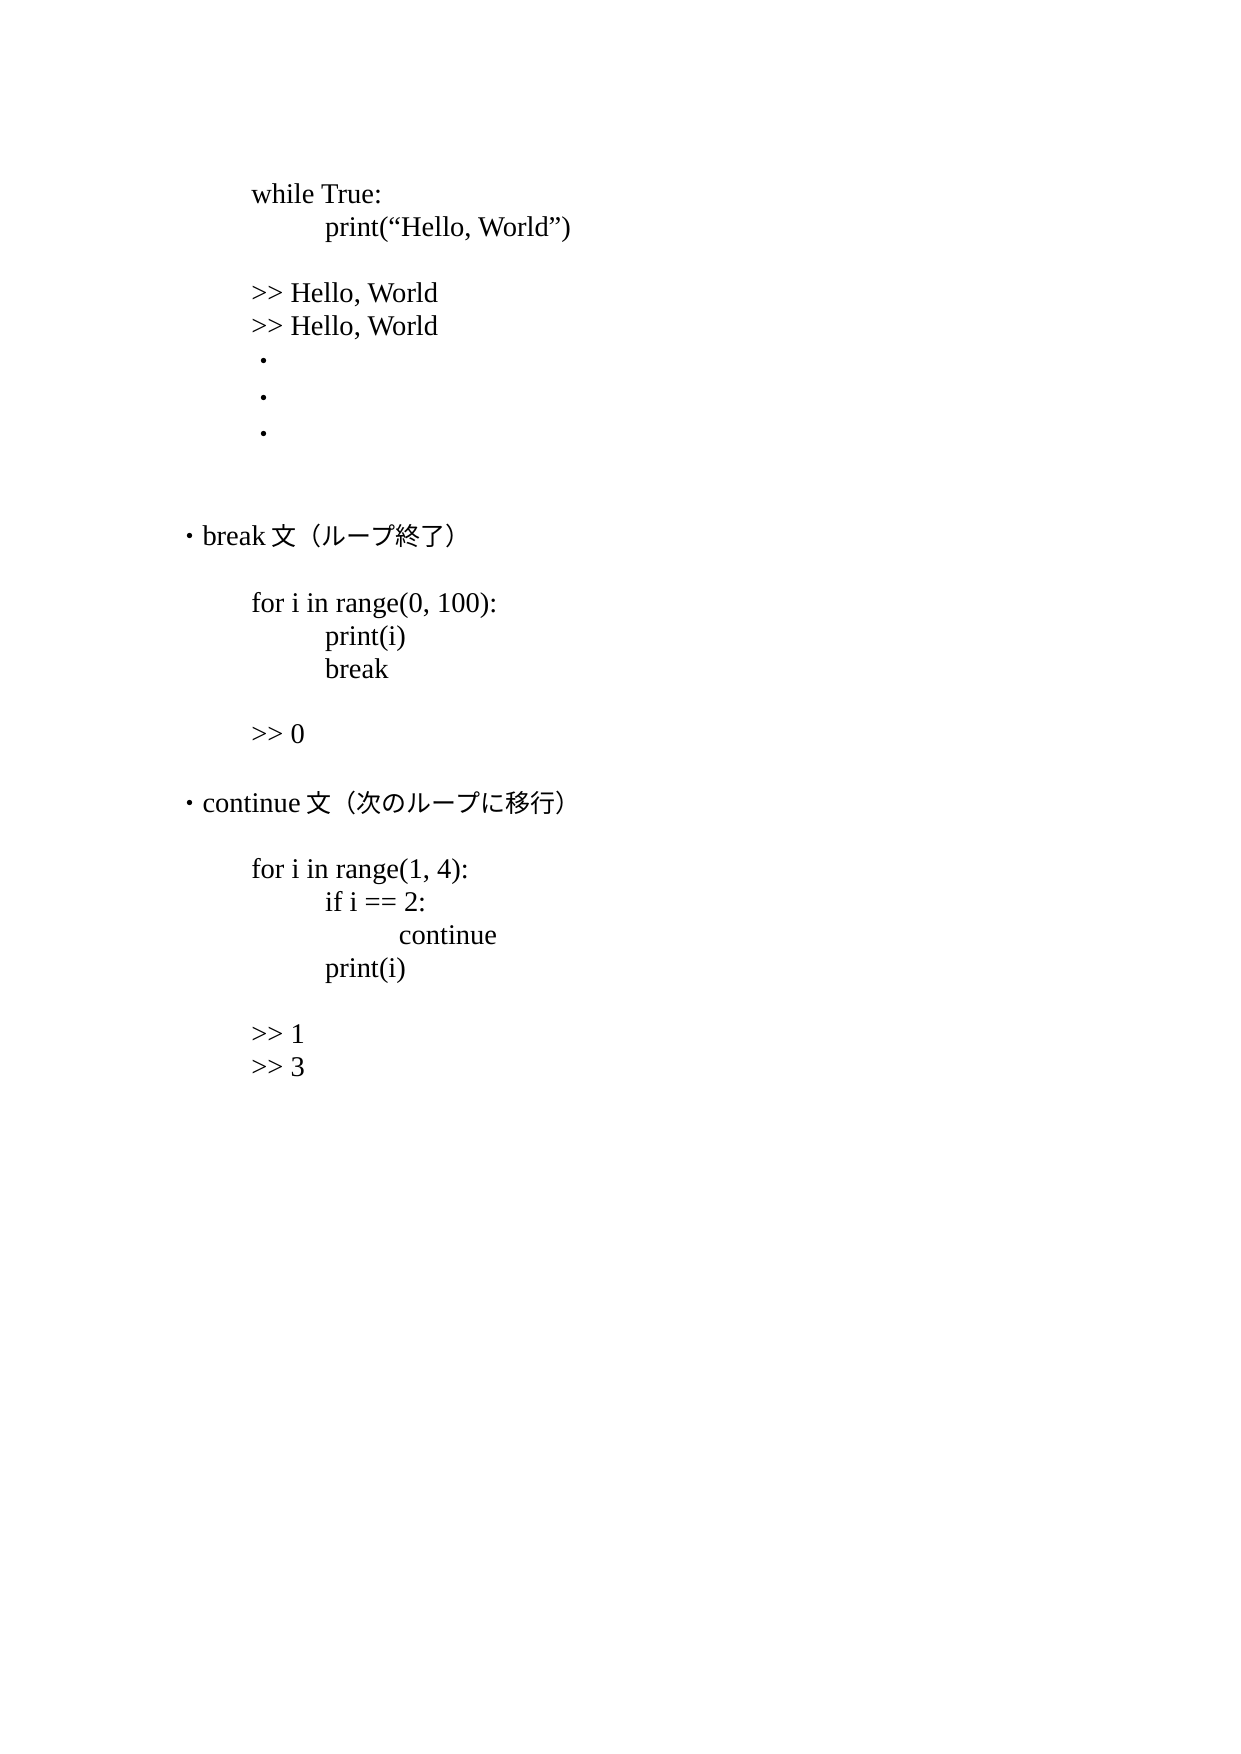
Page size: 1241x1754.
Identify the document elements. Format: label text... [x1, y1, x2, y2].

text if i == 2: [177, 885, 1063, 918]
text continue [177, 918, 1063, 951]
text print(“Hello, World”) [177, 210, 1063, 243]
text ・ [177, 414, 1063, 451]
text for i in range(0, 100): [177, 586, 1063, 618]
text >> 3 [177, 1050, 1063, 1083]
text >> Hello, World [177, 276, 1063, 309]
text print(i) [177, 951, 1063, 984]
text ・continue文（次のループに移行） [177, 783, 1063, 819]
text break [177, 651, 1063, 684]
text >> 0 [177, 717, 1063, 750]
text >> 1 [177, 1017, 1063, 1050]
text >> Hello, World [177, 309, 1063, 342]
text ・ [177, 342, 1063, 378]
text while True: [177, 177, 1063, 210]
text for i in range(1, 4): [177, 852, 1063, 885]
text print(i) [177, 618, 1063, 651]
text ・break文（ループ終了） [177, 516, 1063, 553]
text ・ [177, 378, 1063, 414]
